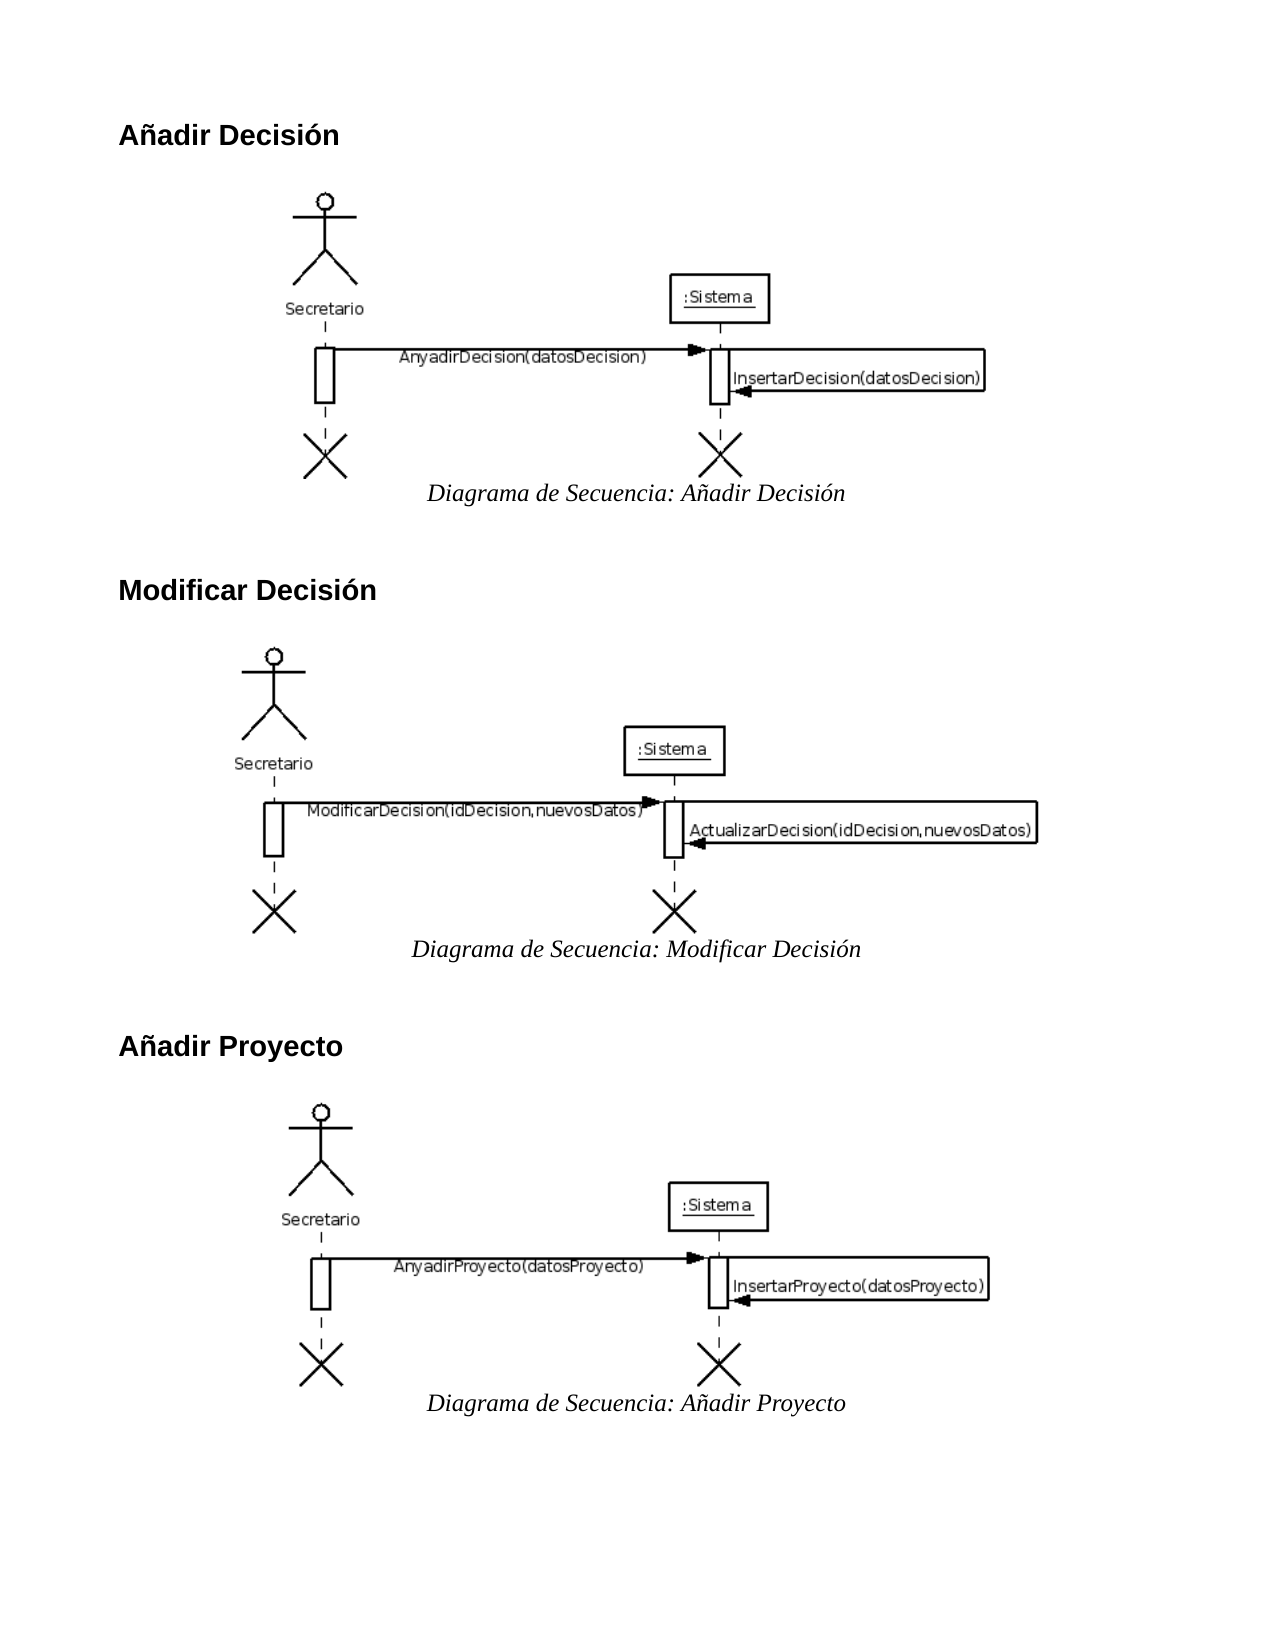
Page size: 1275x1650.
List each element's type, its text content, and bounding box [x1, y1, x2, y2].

subtitle Añadir Decisión [118, 118, 1157, 152]
text Diagrama de Secuencia: Modificar Decisión [235, 935, 1040, 963]
text Diagrama de Secuencia: Añadir Proyecto [282, 1388, 993, 1417]
picture [286, 176, 990, 479]
picture [234, 631, 1041, 935]
subtitle Añadir Proyecto [118, 1029, 1157, 1063]
text Diagrama de Secuencia: Añadir Decisión [286, 479, 989, 507]
picture [282, 1088, 994, 1388]
subtitle Modificar Decisión [118, 573, 1157, 607]
